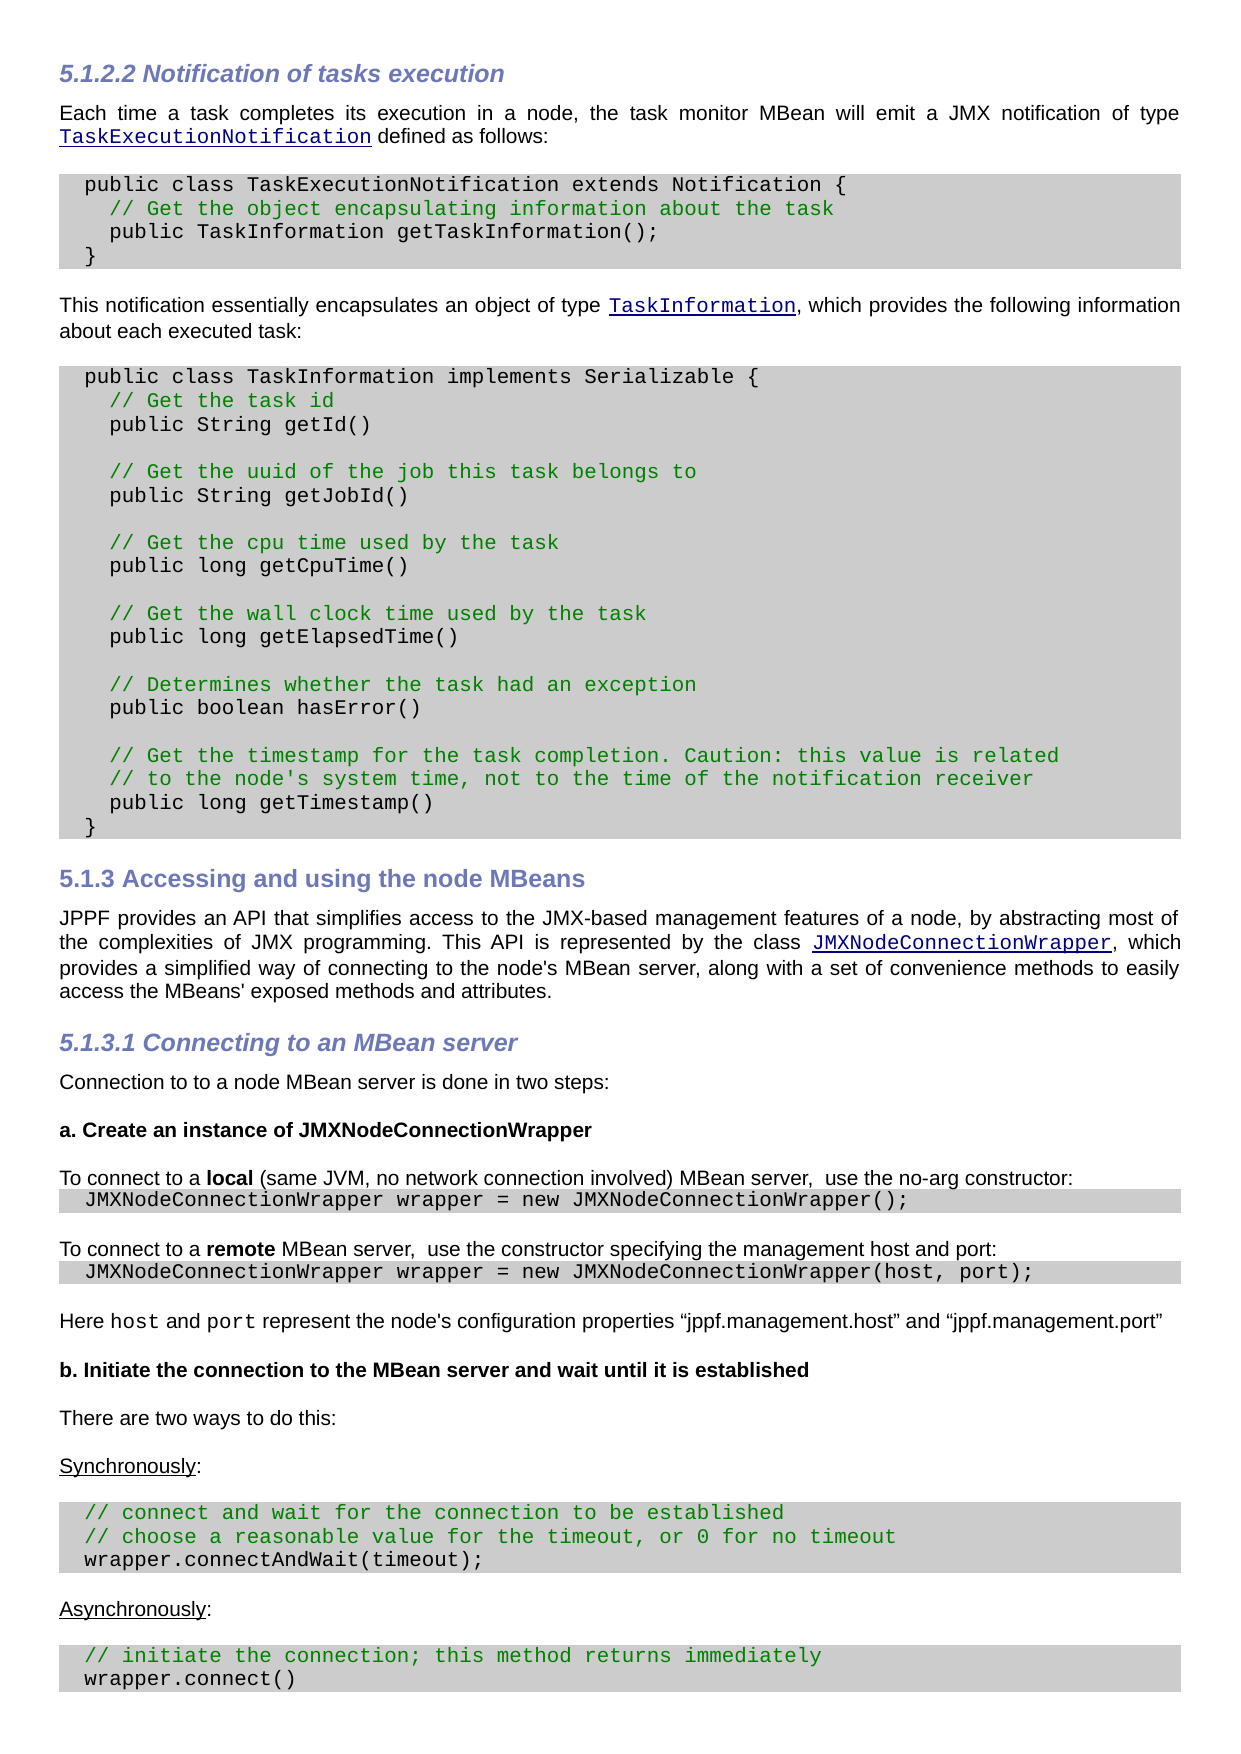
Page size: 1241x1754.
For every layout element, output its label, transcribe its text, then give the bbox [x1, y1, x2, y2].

text public class TaskInformation implements Serializable { [59, 366, 1181, 390]
text } [59, 816, 1181, 839]
text This notification essentially encapsulates an object of type TaskInformation, which provides the following information about each executed task: [59, 293, 1181, 342]
text Asynchronously: [59, 1597, 1181, 1621]
text public TaskInformation getTaskInformation(); [59, 221, 1181, 245]
text Synchronously: [59, 1454, 1181, 1478]
text JPPF provides an API that simplifies access to the JMX-based management features of a node, by abstracting most of the complexities of JMX programming. This API is represented by the class JMXNodeConnectionWrapper, which provides a simplified way of connecting to the node's MBean server, along with a set of convenience methods to easily access the MBeans' exposed methods and attributes. [59, 906, 1181, 1003]
text // Get the task id [59, 390, 1181, 414]
text JMXNodeConnectionWrapper wrapper = new JMXNodeConnectionWrapper(); [59, 1189, 1181, 1213]
subtitle Connecting to an MBean server [59, 1028, 1181, 1057]
text // Get the wall clock time used by the task [59, 603, 1181, 626]
text // to the node's system time, not to the time of the notification receiver [59, 768, 1181, 792]
text // choose a reasonable value for the timeout, or 0 for no timeout [59, 1526, 1181, 1549]
text // Get the object encapsulating information about the task [59, 198, 1181, 221]
text There are two ways to do this: [59, 1406, 1181, 1430]
text public String getId() [59, 414, 1181, 437]
text wrapper.connect() [59, 1668, 1181, 1692]
text public long getElapsedTime() [59, 626, 1181, 650]
text public long getTimestamp() [59, 792, 1181, 816]
subtitle Accessing and using the node MBeans [59, 864, 1181, 893]
text To connect to a remote MBean server, use the constructor specifying the management host and port: [59, 1237, 1181, 1261]
text a. Create an instance of JMXNodeConnectionWrapper [59, 1117, 1181, 1141]
text public long getCpuTime() [59, 556, 1181, 579]
subtitle Notification of tasks execution [59, 59, 1181, 88]
text Here host and port represent the node's configuration properties “jppf.management.host” and “jppf.management.port” [59, 1308, 1181, 1334]
text public boolean hasError() [59, 697, 1181, 721]
text b. Initiate the connection to the MBean server and wait until it is established [59, 1358, 1181, 1382]
text public String getJobId() [59, 484, 1181, 508]
text To connect to a local (same JVM, no network connection involved) MBean server, use the no-arg constructor: [59, 1165, 1181, 1189]
text // Get the timestamp for the task completion. Caution: this value is related [59, 745, 1181, 768]
text public class TaskExecutionNotification extends Notification { [59, 174, 1181, 198]
text JMXNodeConnectionWrapper wrapper = new JMXNodeConnectionWrapper(host, port); [59, 1261, 1181, 1284]
text wrapper.connectAndWait(timeout); [59, 1549, 1181, 1573]
text // connect and wait for the connection to be established [59, 1502, 1181, 1526]
text // initiate the connection; this method returns immediately [59, 1645, 1181, 1668]
text // Determines whether the task had an exception [59, 674, 1181, 697]
text // Get the cpu time used by the task [59, 532, 1181, 556]
text Connection to to a node MBean server is done in two steps: [59, 1069, 1181, 1093]
text Each time a task completes its execution in a node, the task monitor MBean will emit a JMX notification of type TaskExecutionNotification defined as follows: [59, 100, 1181, 150]
text } [59, 245, 1181, 269]
text // Get the uuid of the job this task belongs to [59, 461, 1181, 484]
